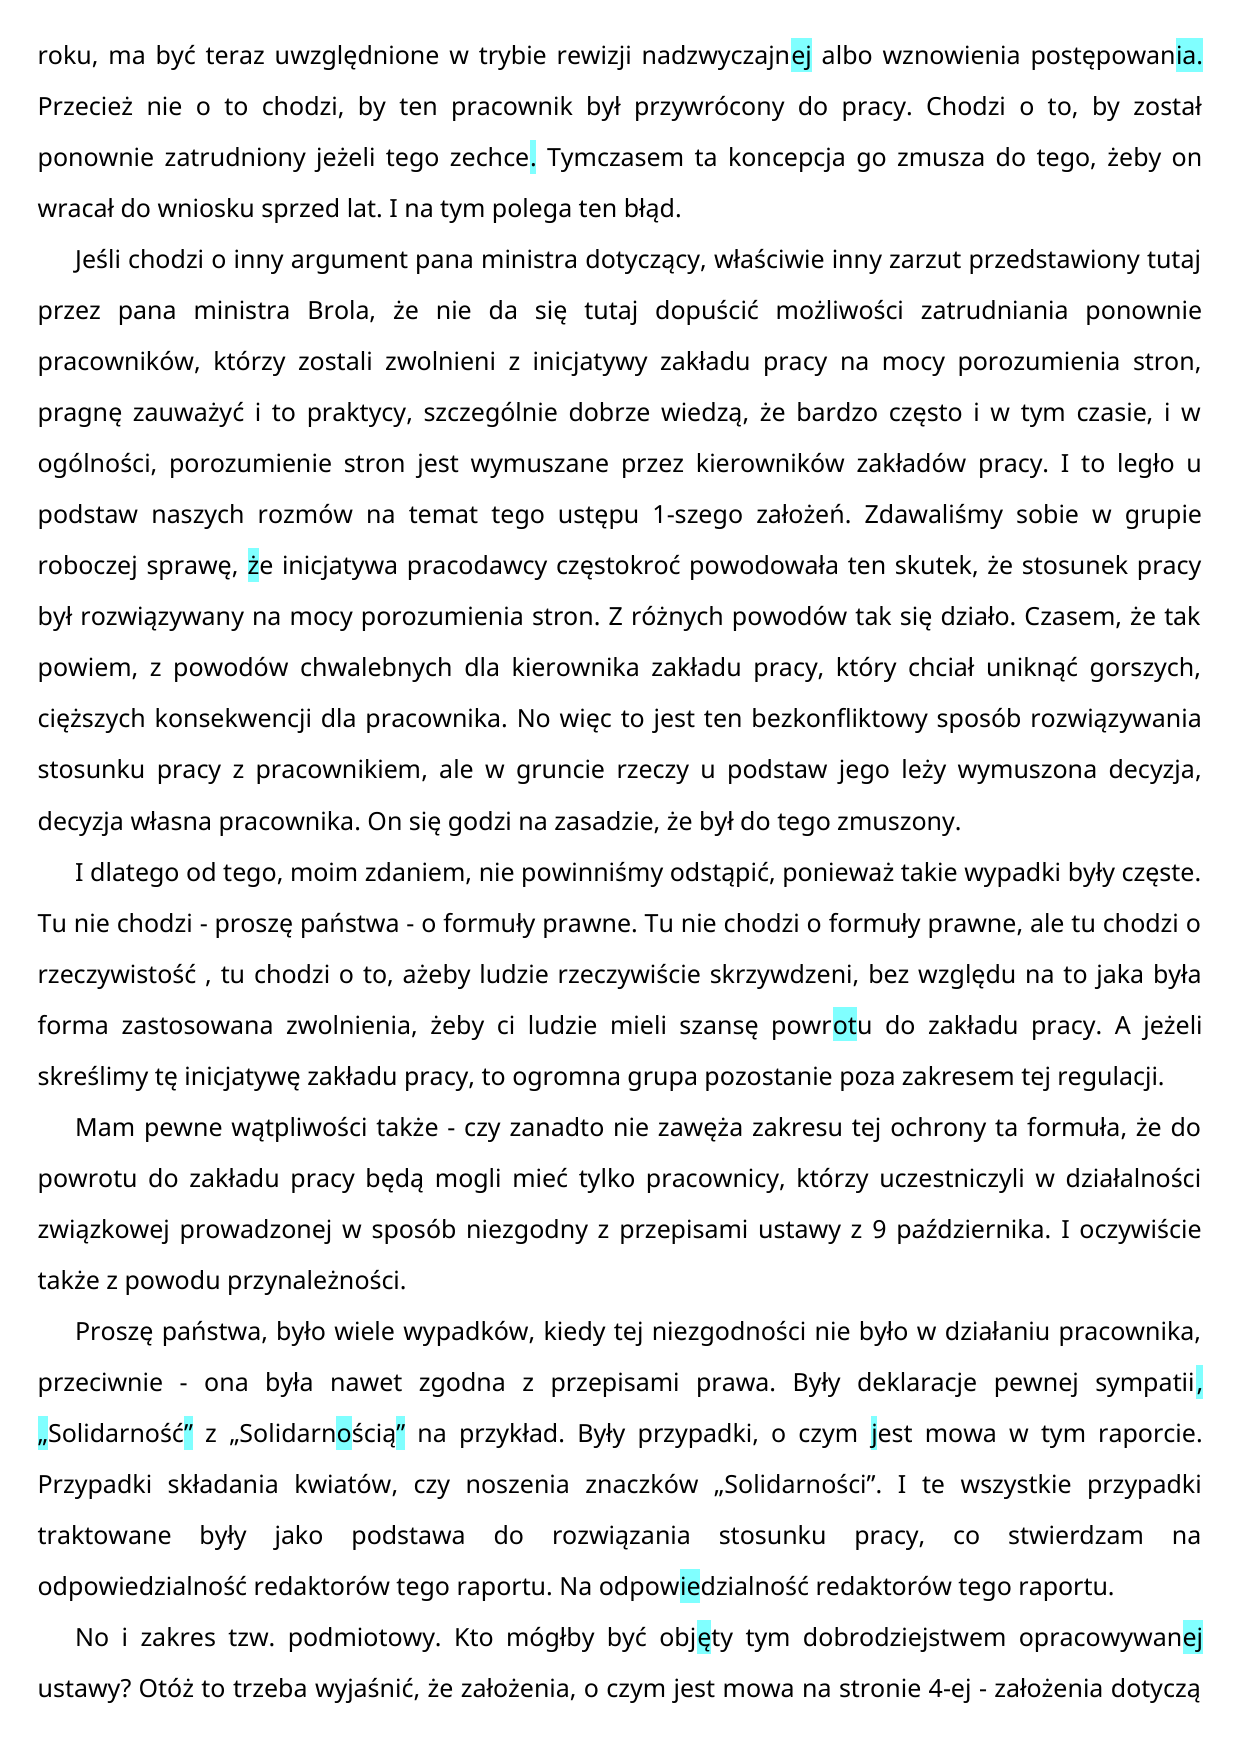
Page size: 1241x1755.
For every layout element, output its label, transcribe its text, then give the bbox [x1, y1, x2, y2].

text I dlatego od tego, moim zdaniem, nie powinniśmy odstąpić, ponieważ takie wypadki były częste. Tu nie chodzi - proszę państwa - o formuły prawne. Tu nie chodzi o formuły prawne, ale tu chodzi o rzeczywistość , tu chodzi o to, ażeby ludzie rzeczywiście skrzywdzeni, bez względu na to jaka była forma zastosowana zwolnienia, żeby ci ludzie mieli szansę powrotu do zakładu pracy. A jeżeli skreślimy tę inicjatywę zakładu pracy, to ogromna grupa pozostanie poza zakresem tej regulacji. [37, 854, 1203, 1092]
text Proszę państwa, było wiele wypadków, kiedy tej niezgodności nie było w działaniu pracownika, przeciwnie - ona była nawet zgodna z przepisami prawa. Były deklaracje pewnej sympatii, „Solidarność” z „Solidarnością” na przykład. Były przypadki, o czym jest mowa w tym raporcie. Przypadki składania kwiatów, czy noszenia znaczków „Solidarności”. I te wszystkie przypadki traktowane były jako podstawa do rozwiązania stosunku pracy, co stwierdzam na odpowiedzialność redaktorów tego raportu. Na odpowiedzialność redaktorów tego raportu. [37, 1313, 1203, 1603]
text No i zakres tzw. podmiotowy. Kto mógłby być objęty tym dobrodziejstwem opracowywanej ustawy? Otóż to trzeba wyjaśnić, że założenia, o czym jest mowa na stronie 4-ej - założenia dotyczą [37, 1620, 1203, 1705]
text Jeśli chodzi o inny argument pana ministra dotyczący, właściwie inny zarzut przedstawiony tutaj przez pana ministra Brola, że nie da się tutaj dopuścić możliwości zatrudniania ponownie pracowników, którzy zostali zwolnieni z inicjatywy zakładu pracy na mocy porozumienia stron, pragnę zauważyć i to praktycy, szczególnie dobrze wiedzą, że bardzo często i w tym czasie, i w ogólności, porozumienie stron jest wymuszane przez kierowników zakładów pracy. I to legło u podstaw naszych rozmów na temat tego ustępu 1-szego założeń. Zdawaliśmy sobie w grupie roboczej sprawę, że inicjatywa pracodawcy częstokroć powodowała ten skutek, że stosunek pracy był rozwiązywany na mocy porozumienia stron. Z różnych powodów tak się działo. Czasem, że tak powiem, z powodów chwalebnych dla kierownika zakładu pracy, który chciał uniknąć gorszych, cięższych konsekwencji dla pracownika. No więc to jest ten bezkonfliktowy sposób rozwiązywania stosunku pracy z pracownikiem, ale w gruncie rzeczy u podstaw jego leży wymuszona decyzja, decyzja własna pracownika. On się godzi na zasadzie, że był do tego zmuszony. [37, 242, 1203, 837]
text Mam pewne wątpliwości także - czy zanadto nie zawęża zakresu tej ochrony ta formuła, że do powrotu do zakładu pracy będą mogli mieć tylko pracownicy, którzy uczestniczyli w działalności związkowej prowadzonej w sposób niezgodny z przepisami ustawy z 9 października. I oczywiście także z powodu przynależności. [37, 1109, 1203, 1297]
text - roku, ma być teraz uwzględnione w trybie rewizji nadzwyczajnej albo wznowienia postępowania. Przecież nie o to chodzi, by ten pracownik był przywrócony do pracy. Chodzi o to, by został ponownie zatrudniony jeżeli tego zechce. Tymczasem ta koncepcja go zmusza do tego, żeby on wracał do wniosku sprzed lat. I na tym polega ten błąd. [37, 37, 1203, 225]
